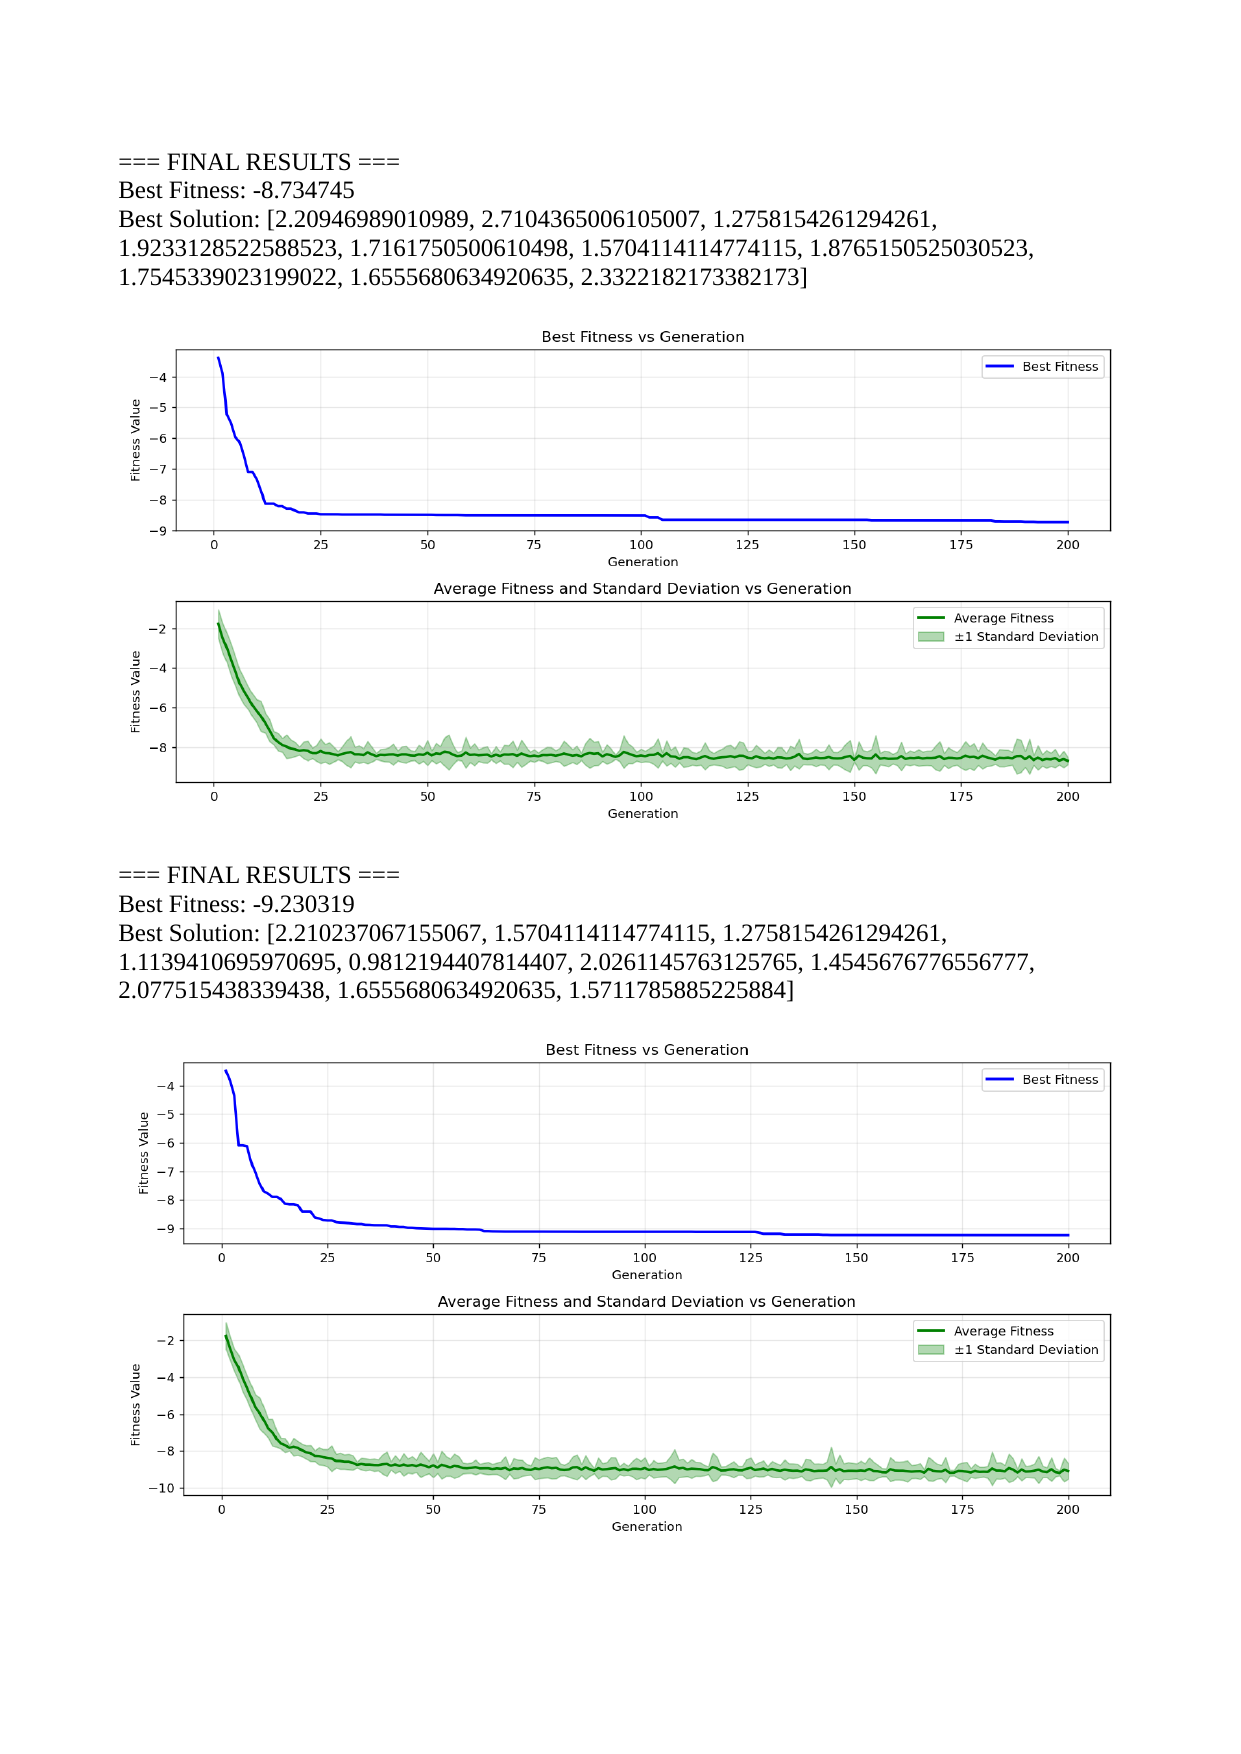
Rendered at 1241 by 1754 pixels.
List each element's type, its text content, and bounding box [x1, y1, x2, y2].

picture [118, 319, 1123, 832]
text Best Fitness: -9.230319 [118, 889, 1122, 918]
text === FINAL RESULTS === [118, 147, 1122, 176]
text Best Solution: [2.20946989010989, 2.7104365006105007, 1.2758154261294261, 1.9233128522588523, 1.7161750500610498, 1.5704114114774115, 1.8765150525030523, 1.7545339023199022, 1.6555680634920635, 2.3322182173382173] [118, 204, 1122, 291]
text === FINAL RESULTS === [118, 860, 1122, 889]
text Best Solution: [2.210237067155067, 1.5704114114774115, 1.2758154261294261, 1.1139410695970695, 0.9812194407814407, 2.0261145763125765, 1.4545676776556777, 2.077515438339438, 1.6555680634920635, 1.5711785885225884] [118, 918, 1122, 1004]
picture [118, 1032, 1123, 1545]
text Best Fitness: -8.734745 [118, 176, 1122, 204]
